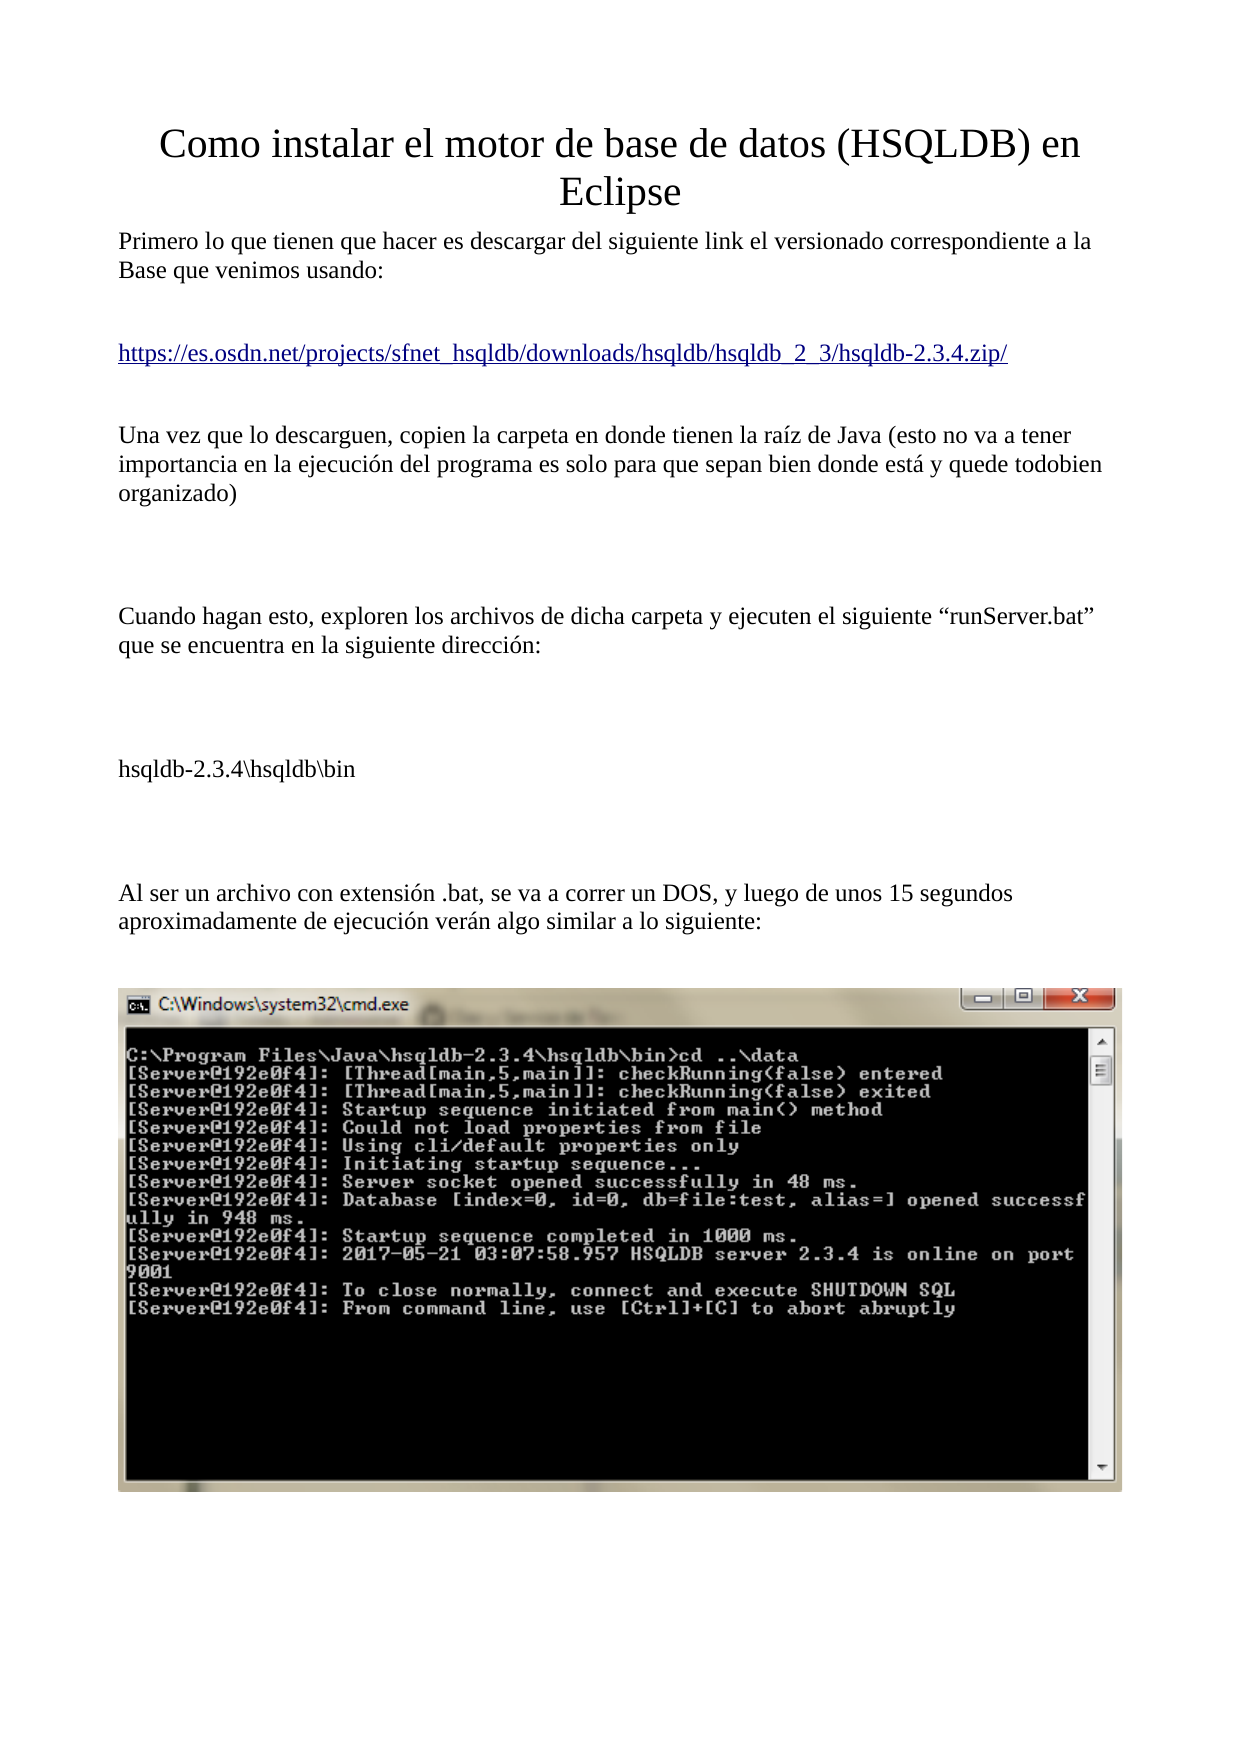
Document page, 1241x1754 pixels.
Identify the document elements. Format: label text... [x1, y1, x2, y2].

text hsqldb-2.3.4\hsqldb\bin [118, 754, 1122, 783]
picture [118, 988, 1123, 1492]
text Una vez que lo descarguen, copien la carpeta en donde tienen la raíz de Java (esto no va a tener importancia en la ejecución del programa es solo para que sepan bien donde está y quede todobien organizado) [118, 420, 1122, 506]
text Cuando hagan esto, exploren los archivos de dicha carpeta y ejecuten el siguiente “runServer.bat” que se encuentra en la siguiente dirección: [118, 601, 1122, 659]
text Como instalar el motor de base de datos (HSQLDB) en Eclipse [118, 118, 1122, 214]
text Al ser un archivo con extensión .bat, se va a correr un DOS, y luego de unos 15 segundos aproximadamente de ejecución verán algo similar a lo siguiente: [118, 878, 1122, 935]
text Primero lo que tienen que hacer es descargar del siguiente link el versionado correspondiente a la Base que venimos usando: [118, 226, 1122, 284]
text https://es.osdn.net/projects/sfnet_hsqldb/downloads/hsqldb/hsqldb_2_3/hsqldb-2.3.4.zip/ [118, 338, 1122, 366]
